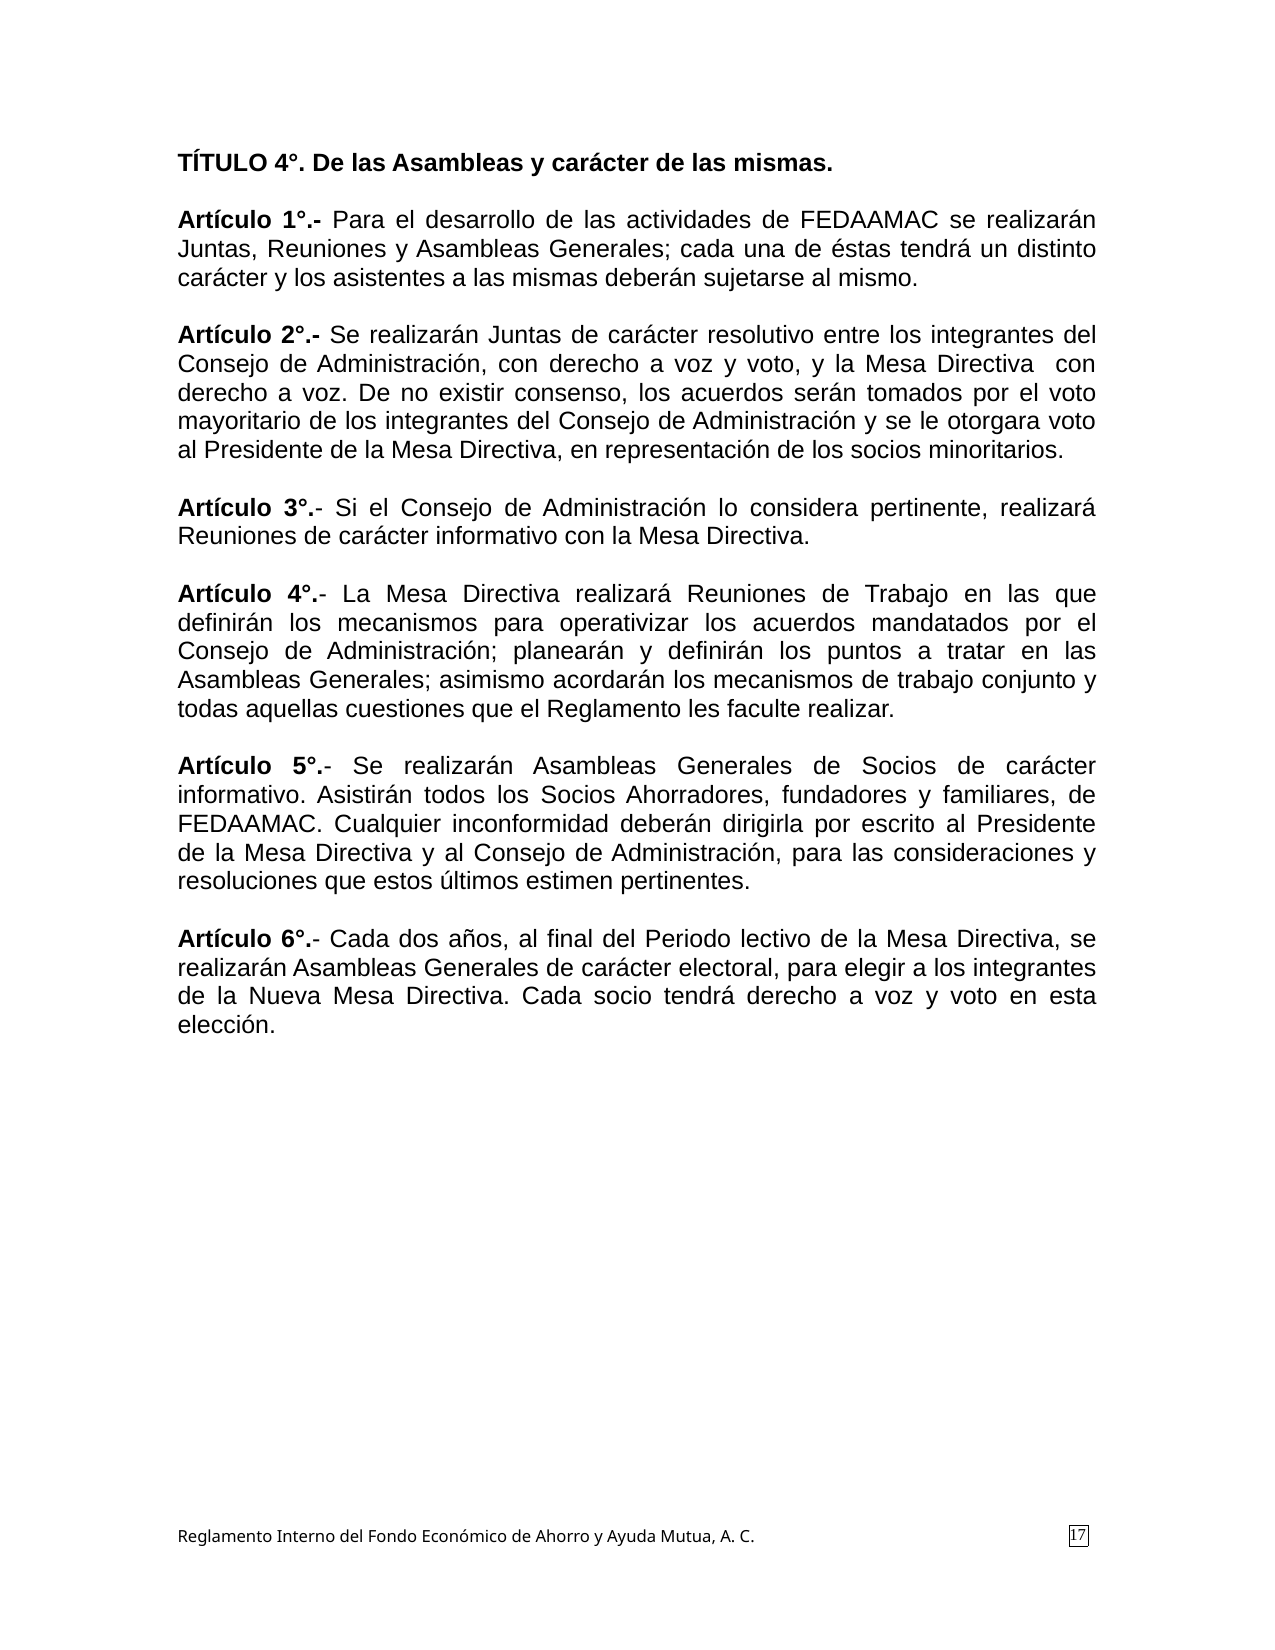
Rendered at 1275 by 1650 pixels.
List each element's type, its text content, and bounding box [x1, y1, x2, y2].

text Artículo 3°.- Si el Consejo de Administración lo considera pertinente, realizará Reuniones de carácter informativo con la Mesa Directiva. [177, 493, 1098, 550]
text Artículo 2°.- Se realizarán Juntas de carácter resolutivo entre los integrantes del Consejo de Administración, con derecho a voz y voto, y la Mesa Directiva con derecho a voz. De no existir consenso, los acuerdos serán tomados por el voto mayoritario de los integrantes del Consejo de Administración y se le otorgara voto al Presidente de la Mesa Directiva, en representación de los socios minoritarios. [177, 320, 1098, 464]
text Artículo 6°.- Cada dos años, al final del Periodo lectivo de la Mesa Directiva, se realizarán Asambleas Generales de carácter electoral, para elegir a los integrantes de la Nueva Mesa Directiva. Cada socio tendrá derecho a voz y voto en esta elección. [177, 924, 1098, 1039]
text Artículo 1°.- Para el desarrollo de las actividades de FEDAAMAC se realizarán Juntas, Reuniones y Asambleas Generales; cada una de éstas tendrá un distinto carácter y los asistentes a las mismas deberán sujetarse al mismo. [177, 205, 1098, 291]
text TÍTULO 4°. De las Asambleas y carácter de las mismas. [177, 148, 1098, 176]
text Artículo 5°.- Se realizarán Asambleas Generales de Socios de carácter informativo. Asistirán todos los Socios Ahorradores, fundadores y familiares, de FEDAAMAC. Cualquier inconformidad deberán dirigirla por escrito al Presidente de la Mesa Directiva y al Consejo de Administración, para las consideraciones y resoluciones que estos últimos estimen pertinentes. [177, 751, 1098, 895]
text Artículo 4°.- La Mesa Directiva realizará Reuniones de Trabajo en las que definirán los mecanismos para operativizar los acuerdos mandatados por el Consejo de Administración; planearán y definirán los puntos a tratar en las Asambleas Generales; asimismo acordarán los mecanismos de trabajo conjunto y todas aquellas cuestiones que el Reglamento les faculte realizar. [177, 579, 1098, 723]
